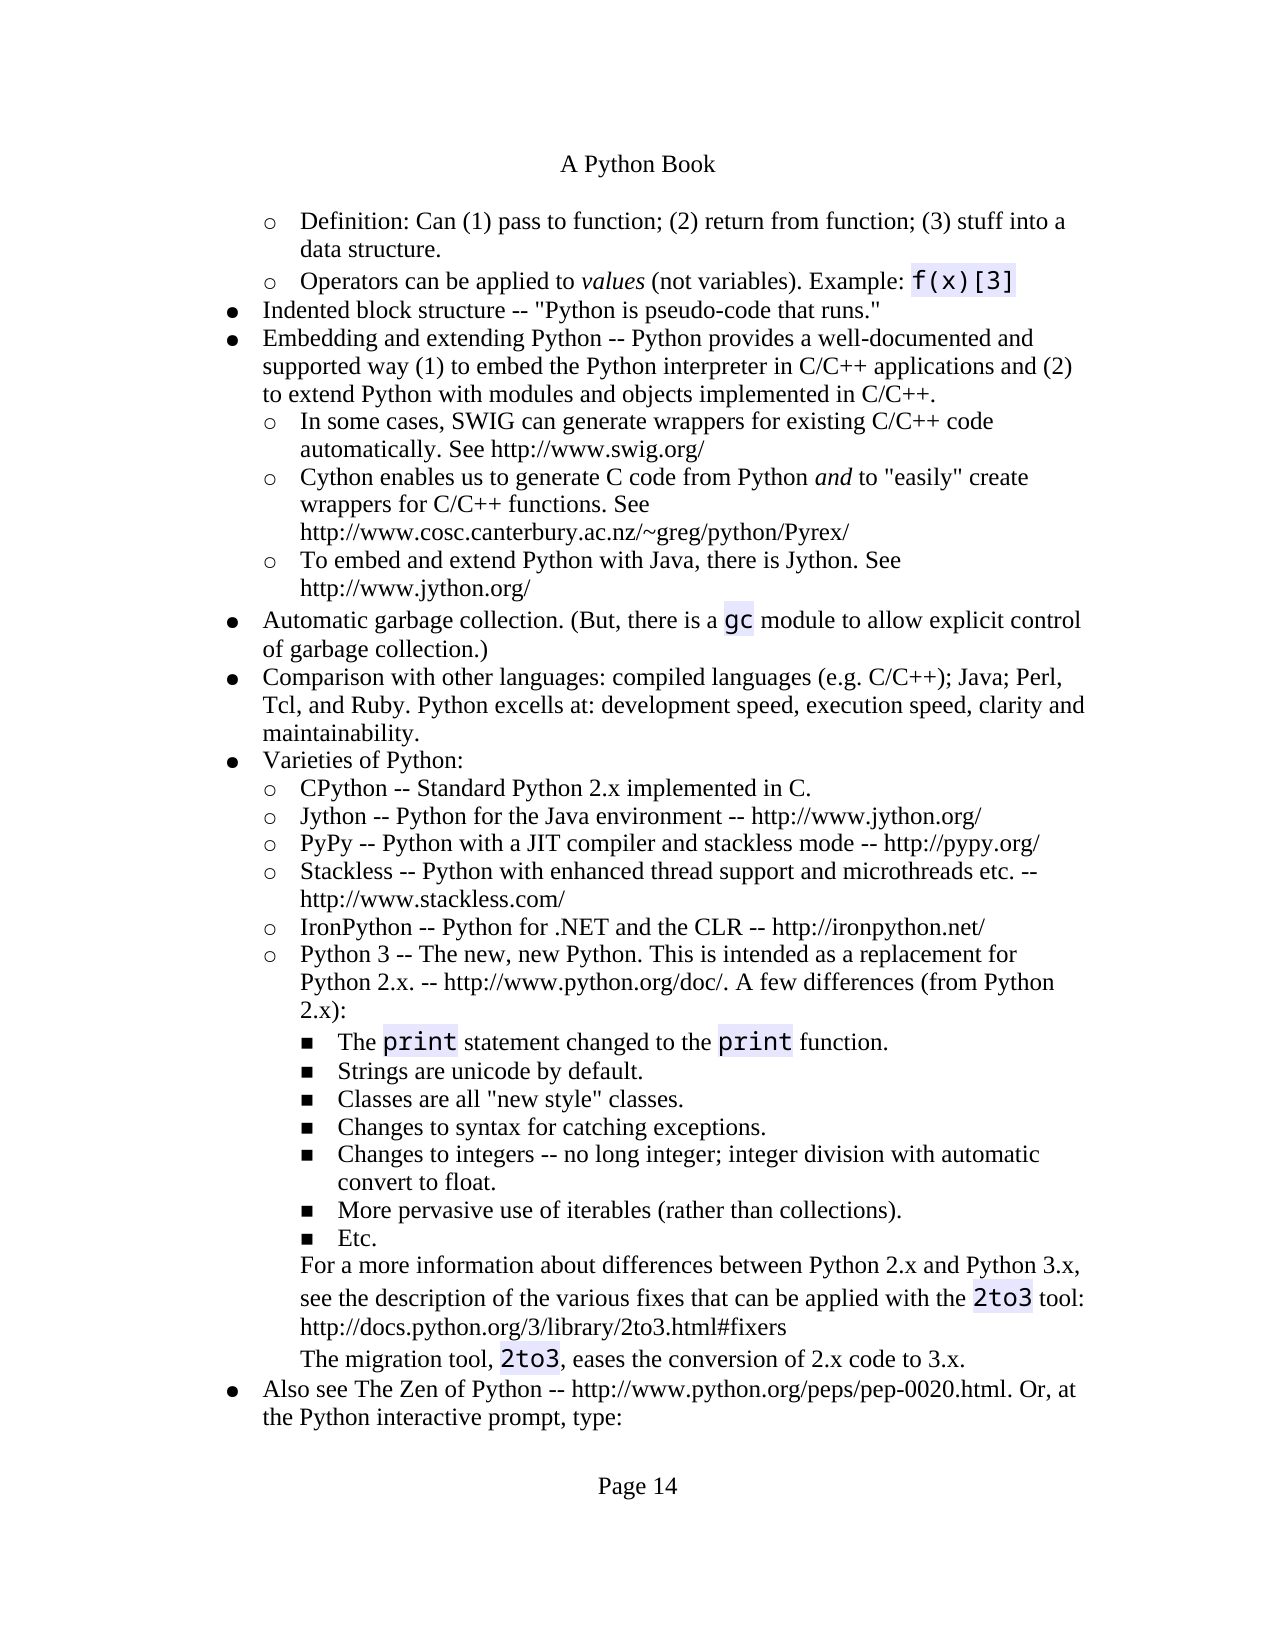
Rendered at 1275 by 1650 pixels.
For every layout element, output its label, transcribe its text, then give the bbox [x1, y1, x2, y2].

list CPython -- Standard Python 2.x implemented in C. [262, 774, 1087, 802]
list In some cases, SWIG can generate wrappers for existing C/C++ code automatically. See http://www.swig.org/ [262, 407, 1087, 463]
list Stackless -- Python with enhanced thread support and microthreads etc. -- http://www.stackless.com/ [262, 857, 1087, 913]
list To embed and extend Python with Java, there is Jython. See http://www.jython.org/ [262, 546, 1087, 601]
list Indented block structure -- "Python is pseudo-code that runs." [225, 297, 1087, 324]
list Changes to integers -- no long integer; integer division with automatic convert to float. [300, 1141, 1087, 1196]
list The print statement changed to the print function. [300, 1023, 1087, 1057]
list Comparison with other languages: compiled languages (e.g. C/C++); Java; Perl, Tcl, and Ruby. Python excells at: development speed, execution speed, clarity and maintainability. [225, 663, 1087, 746]
list PyPy -- Python with a JIT compiler and stackless mode -- http://pypy.org/ [262, 829, 1087, 857]
list Etc. [300, 1224, 1087, 1251]
list Embedding and extending Python -- Python provides a well-documented and supported way (1) to embed the Python interpreter in C/C++ applications and (2) to extend Python with modules and objects implemented in C/C++. [225, 324, 1087, 407]
list IronPython -- Python for .NET and the CLR -- http://ironpython.net/ [262, 913, 1087, 940]
list Automatic garbage collection. (But, there is a gc module to allow explicit control of garbage collection.) [225, 601, 1087, 663]
list Cython enables us to generate C code from Python and to "easily" create wrappers for C/C++ functions. See http://www.cosc.canterbury.ac.nz/~greg/python/Pyrex/ [262, 463, 1087, 546]
list Definition: Can (1) pass to function; (2) return from function; (3) stuff into a data structure. [262, 207, 1087, 263]
list Jython -- Python for the Java environment -- http://www.jython.org/ [262, 802, 1087, 829]
list Python 3 -- The new, new Python. This is intended as a replacement for Python 2.x. -- http://www.python.org/doc/. A few differences (from Python 2.x): [262, 940, 1087, 1023]
list More pervasive use of iterables (rather than collections). [300, 1196, 1087, 1224]
list The migration tool, 2to3, eases the conversion of 2.x code to 3.x. [560, 1341, 1087, 1375]
list Changes to syntax for catching exceptions. [300, 1113, 1087, 1141]
list The migration tool, 2to3, eases the conversion of 2.x code to 3.x. [262, 1341, 500, 1375]
list Varieties of Python: [225, 746, 1087, 774]
list Classes are all "new style" classes. [300, 1085, 1087, 1113]
list Operators can be applied to values (not variables). Example: f(x)[3] [262, 263, 911, 297]
list For a more information about differences between Python 2.x and Python 3.x, see the description of the various fixes that can be applied with the 2to3 tool: http://docs.python.org/3/library/2to3.html#fixers [262, 1251, 1087, 1341]
list Also see The Zen of Python -- http://www.python.org/peps/pep-0020.html. Or, at the Python interactive prompt, type: [225, 1375, 1087, 1430]
list Strings are unicode by default. [300, 1057, 1087, 1085]
list Operators can be applied to values (not variables). Example: f(x)[3] [1016, 263, 1087, 297]
